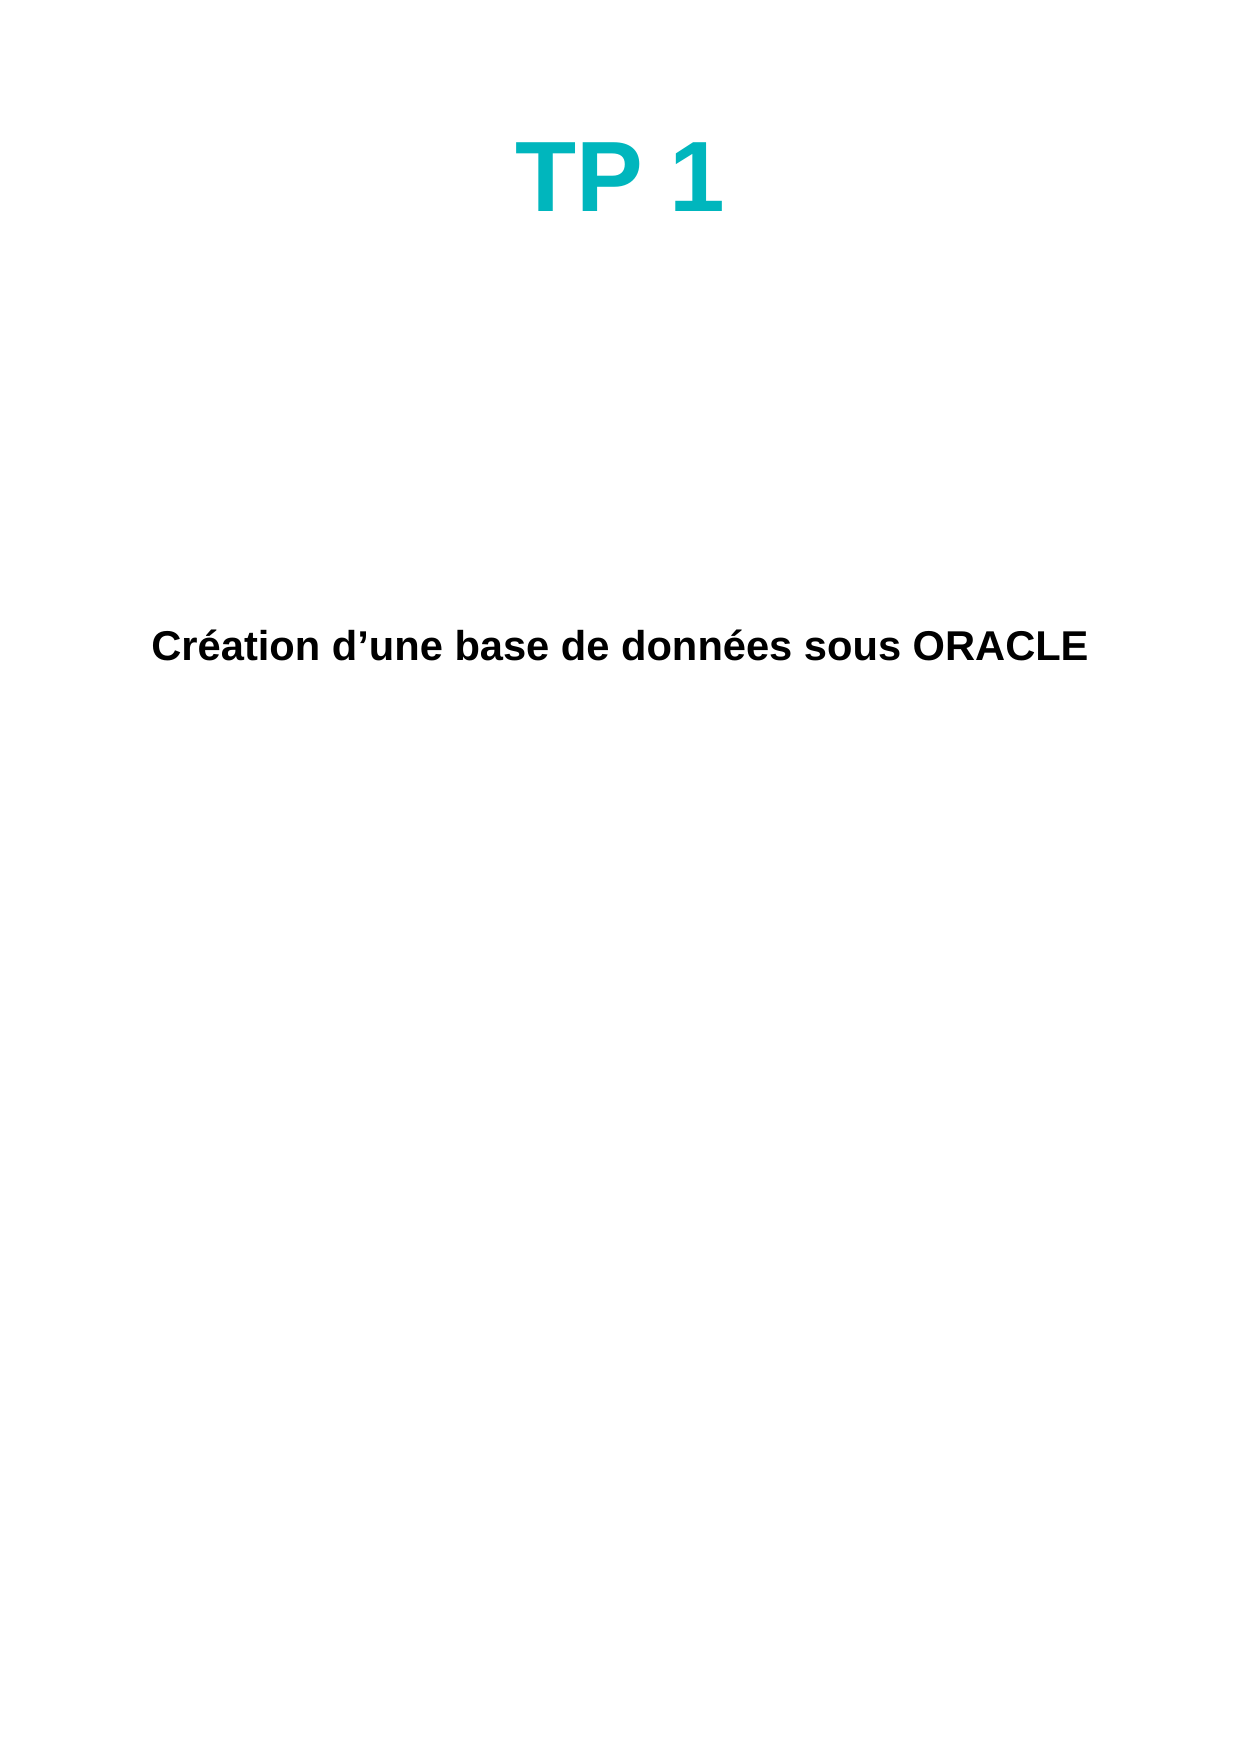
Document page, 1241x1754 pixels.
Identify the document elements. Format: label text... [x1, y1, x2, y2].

text Création d’une base de données sous ORACLE [118, 621, 1122, 669]
text TP 1 [118, 118, 1122, 233]
